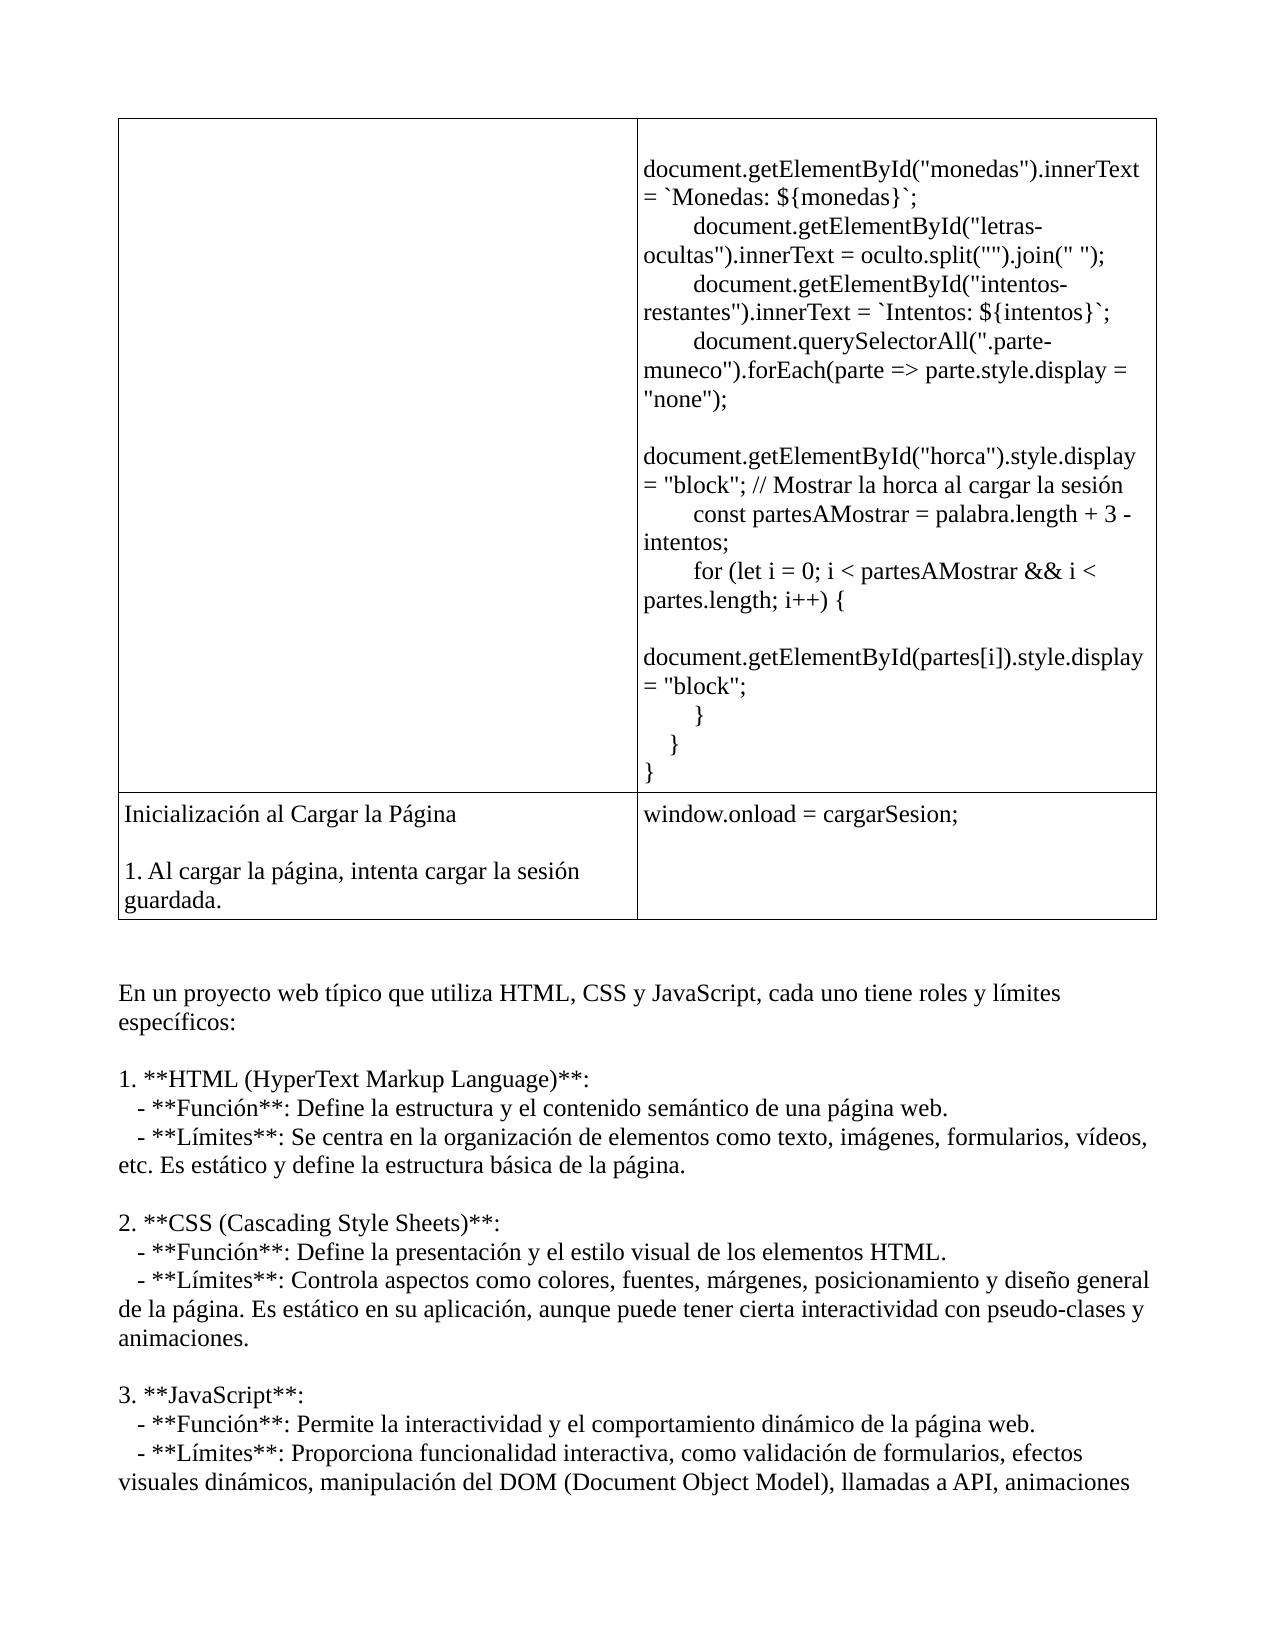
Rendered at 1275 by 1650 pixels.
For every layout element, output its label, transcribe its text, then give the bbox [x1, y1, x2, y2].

text - **Función**: Permite la interactividad y el comportamiento dinámico de la página web. [118, 1409, 1157, 1438]
text - **Límites**: Controla aspectos como colores, fuentes, márgenes, posicionamiento y diseño general de la página. Es estático en su aplicación, aunque puede tener cierta interactividad con pseudo-clases y animaciones. [118, 1265, 1157, 1352]
text 2. **CSS (Cascading Style Sheets)**: [118, 1208, 1157, 1237]
table_cell Inicialización al Cargar la Página 1. Al cargar la página, intenta cargar la sesión guardada. [119, 793, 637, 919]
text 3. **JavaScript**: [118, 1380, 1157, 1409]
table_cell document.getElementById("monedas").innerText = `Monedas: ${monedas}`; document.getElementById("letras-ocultas").innerText = oculto.split("").join(" "); document.getElementById("intentos-restantes").innerText = `Intentos: ${intentos}`; document.querySelectorAll(".parte-muneco").forEach(parte => parte.style.display = "none"); document.getElementById("horca").style.display = "block"; // Mostrar la horca al cargar la sesión const partesAMostrar = palabra.length + 3 - intentos; for (let i = 0; i < partesAMostrar && i < partes.length; i++) { document.getElementById(partes[i]).style.display = "block"; } } } [638, 119, 1156, 792]
text - **Función**: Define la presentación y el estilo visual de los elementos HTML. [118, 1237, 1157, 1265]
text 1. **HTML (HyperText Markup Language)**: [118, 1064, 1157, 1093]
text - **Función**: Define la estructura y el contenido semántico de una página web. [118, 1093, 1157, 1122]
table_cell window.onload = cargarSesion; [638, 793, 1156, 919]
text En un proyecto web típico que utiliza HTML, CSS y JavaScript, cada uno tiene roles y límites específicos: [118, 978, 1157, 1035]
table_cell [119, 119, 637, 792]
text - **Límites**: Se centra en la organización de elementos como texto, imágenes, formularios, vídeos, etc. Es estático y define la estructura básica de la página. [118, 1122, 1157, 1179]
text - **Límites**: Proporciona funcionalidad interactiva, como validación de formularios, efectos visuales dinámicos, manipulación del DOM (Document Object Model), llamadas a API, animaciones [118, 1438, 1157, 1495]
